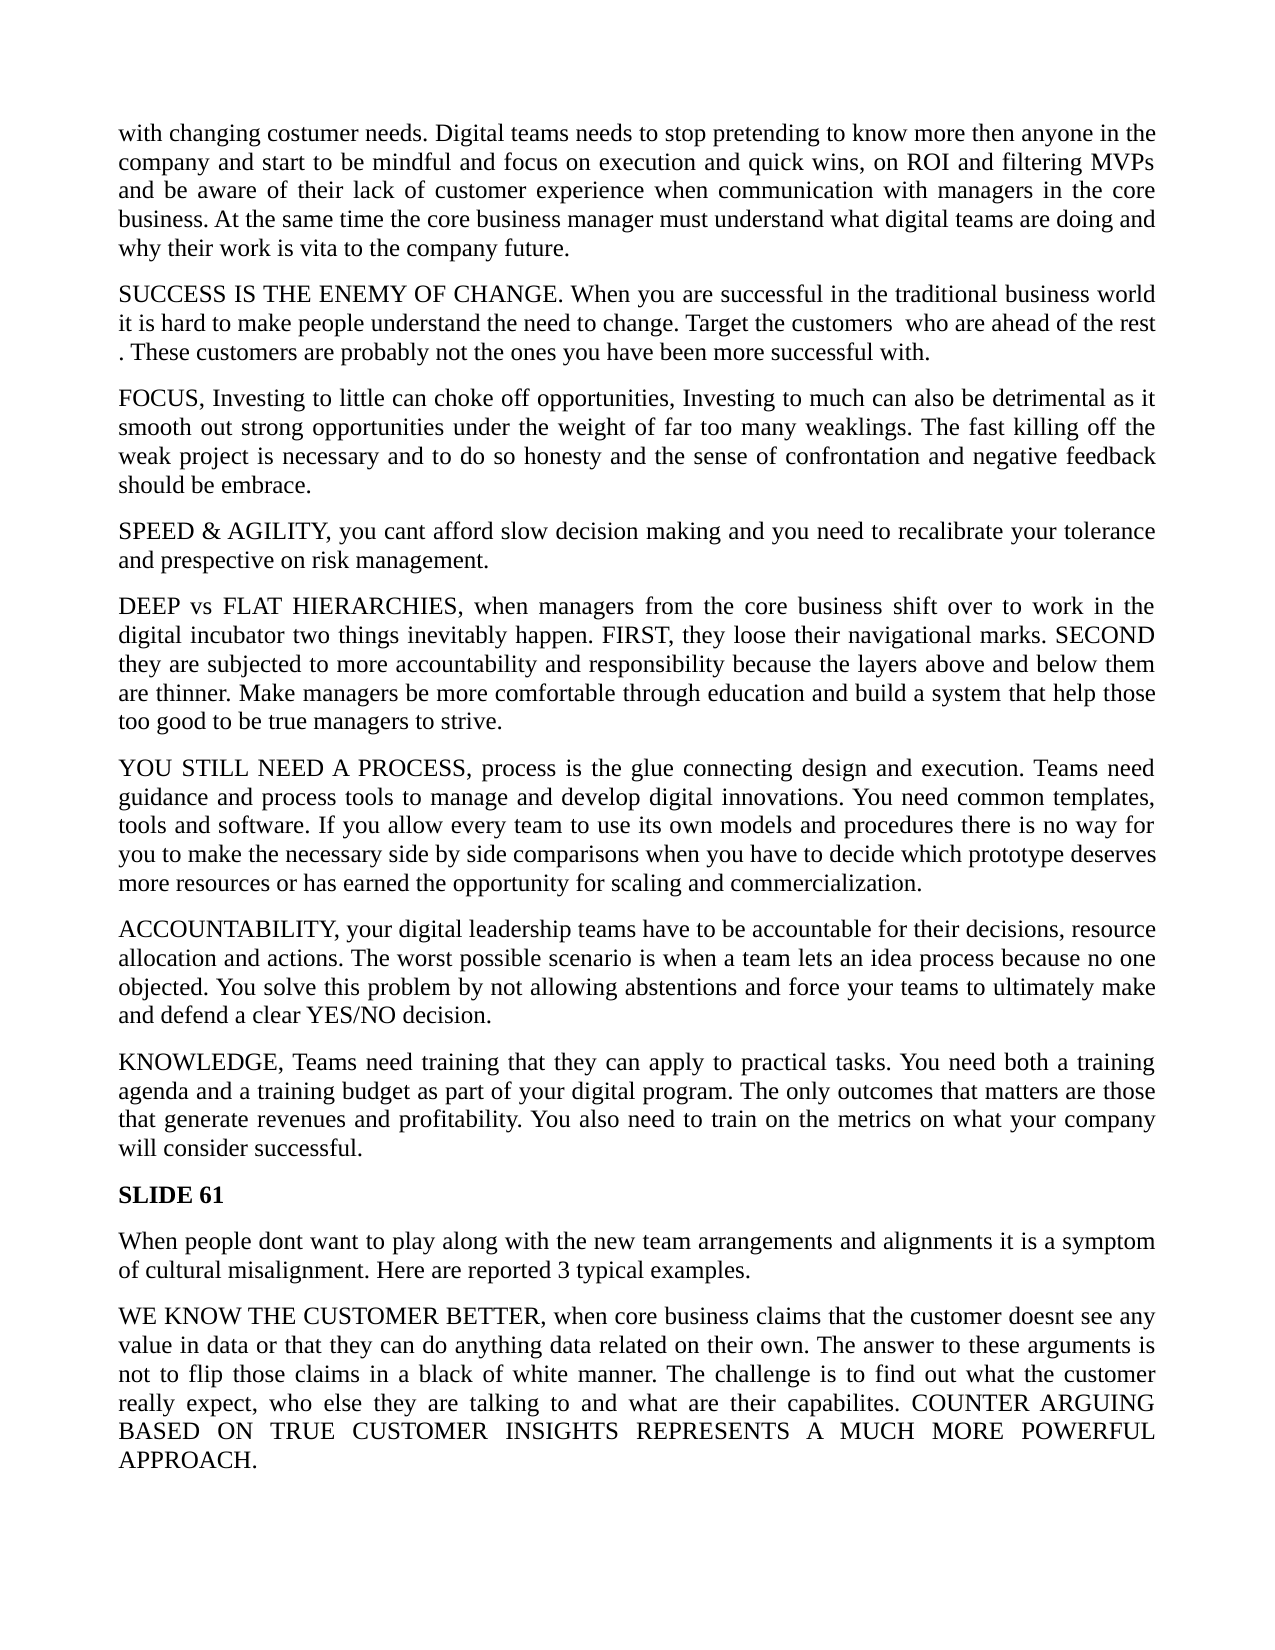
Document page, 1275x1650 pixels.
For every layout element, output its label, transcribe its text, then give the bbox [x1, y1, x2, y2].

text ACCOUNTABILITY, your digital leadership teams have to be accountable for their decisions, resource allocation and actions. The worst possible scenario is when a team lets an idea process because no one objected. You solve this problem by not allowing abstentions and force your teams to ultimately make and defend a clear YES/NO decision. [118, 914, 1157, 1029]
text DEEP vs FLAT HIERARCHIES, when managers from the core business shift over to work in the digital incubator two things inevitably happen. FIRST, they loose their navigational marks. SECOND they are subjected to more accountability and responsibility because the layers above and below them are thinner. Make managers be more comfortable through education and build a system that help those too good to be true managers to strive. [118, 591, 1157, 735]
text YOU STILL NEED A PROCESS, process is the glue connecting design and execution. Teams need guidance and process tools to manage and develop digital innovations. You need common templates, tools and software. If you allow every team to use its own models and procedures there is no way for you to make the necessary side by side comparisons when you have to decide which prototype deserves more resources or has earned the opportunity for scaling and commercialization. [118, 753, 1157, 897]
text KNOWLEDGE, Teams need training that they can apply to practical tasks. You need both a training agenda and a training budget as part of your digital program. The only outcomes that matters are those that generate revenues and profitability. You also need to train on the metrics on what your company will consider successful. [118, 1047, 1157, 1162]
text SLIDE 61 [118, 1180, 1157, 1208]
text When people dont want to play along with the new team arrangements and alignments it is a symptom of cultural misalignment. Here are reported 3 typical examples. [118, 1226, 1157, 1284]
text SPEED & AGILITY, you cant afford slow decision making and you need to recalibrate your tolerance and prespective on risk management. [118, 516, 1157, 574]
text SUCCESS IS THE ENEMY OF CHANGE. When you are successful in the traditional business world it is hard to make people understand the need to change. Target the customers who are ahead of the rest . These customers are probably not the ones you have been more successful with. [118, 279, 1157, 366]
text WE KNOW THE CUSTOMER BETTER, when core business claims that the customer doesnt see any value in data or that they can do anything data related on their own. The answer to these arguments is not to flip those claims in a black of white manner. The challenge is to find out what the customer really expect, who else they are talking to and what are their capabilites. COUNTER ARGUING BASED ON TRUE CUSTOMER INSIGHTS REPRESENTS A MUCH MORE POWERFUL APPROACH. [118, 1301, 1157, 1474]
text with changing costumer needs. Digital teams needs to stop pretending to know more then anyone in the company and start to be mindful and focus on execution and quick wins, on ROI and filtering MVPs and be aware of their lack of customer experience when communication with managers in the core business. At the same time the core business manager must understand what digital teams are doing and why their work is vita to the company future. [118, 118, 1157, 262]
text FOCUS, Investing to little can choke off opportunities, Investing to much can also be detrimental as it smooth out strong opportunities under the weight of far too many weaklings. The fast killing off the weak project is necessary and to do so honesty and the sense of confrontation and negative feedback should be embrace. [118, 383, 1157, 498]
